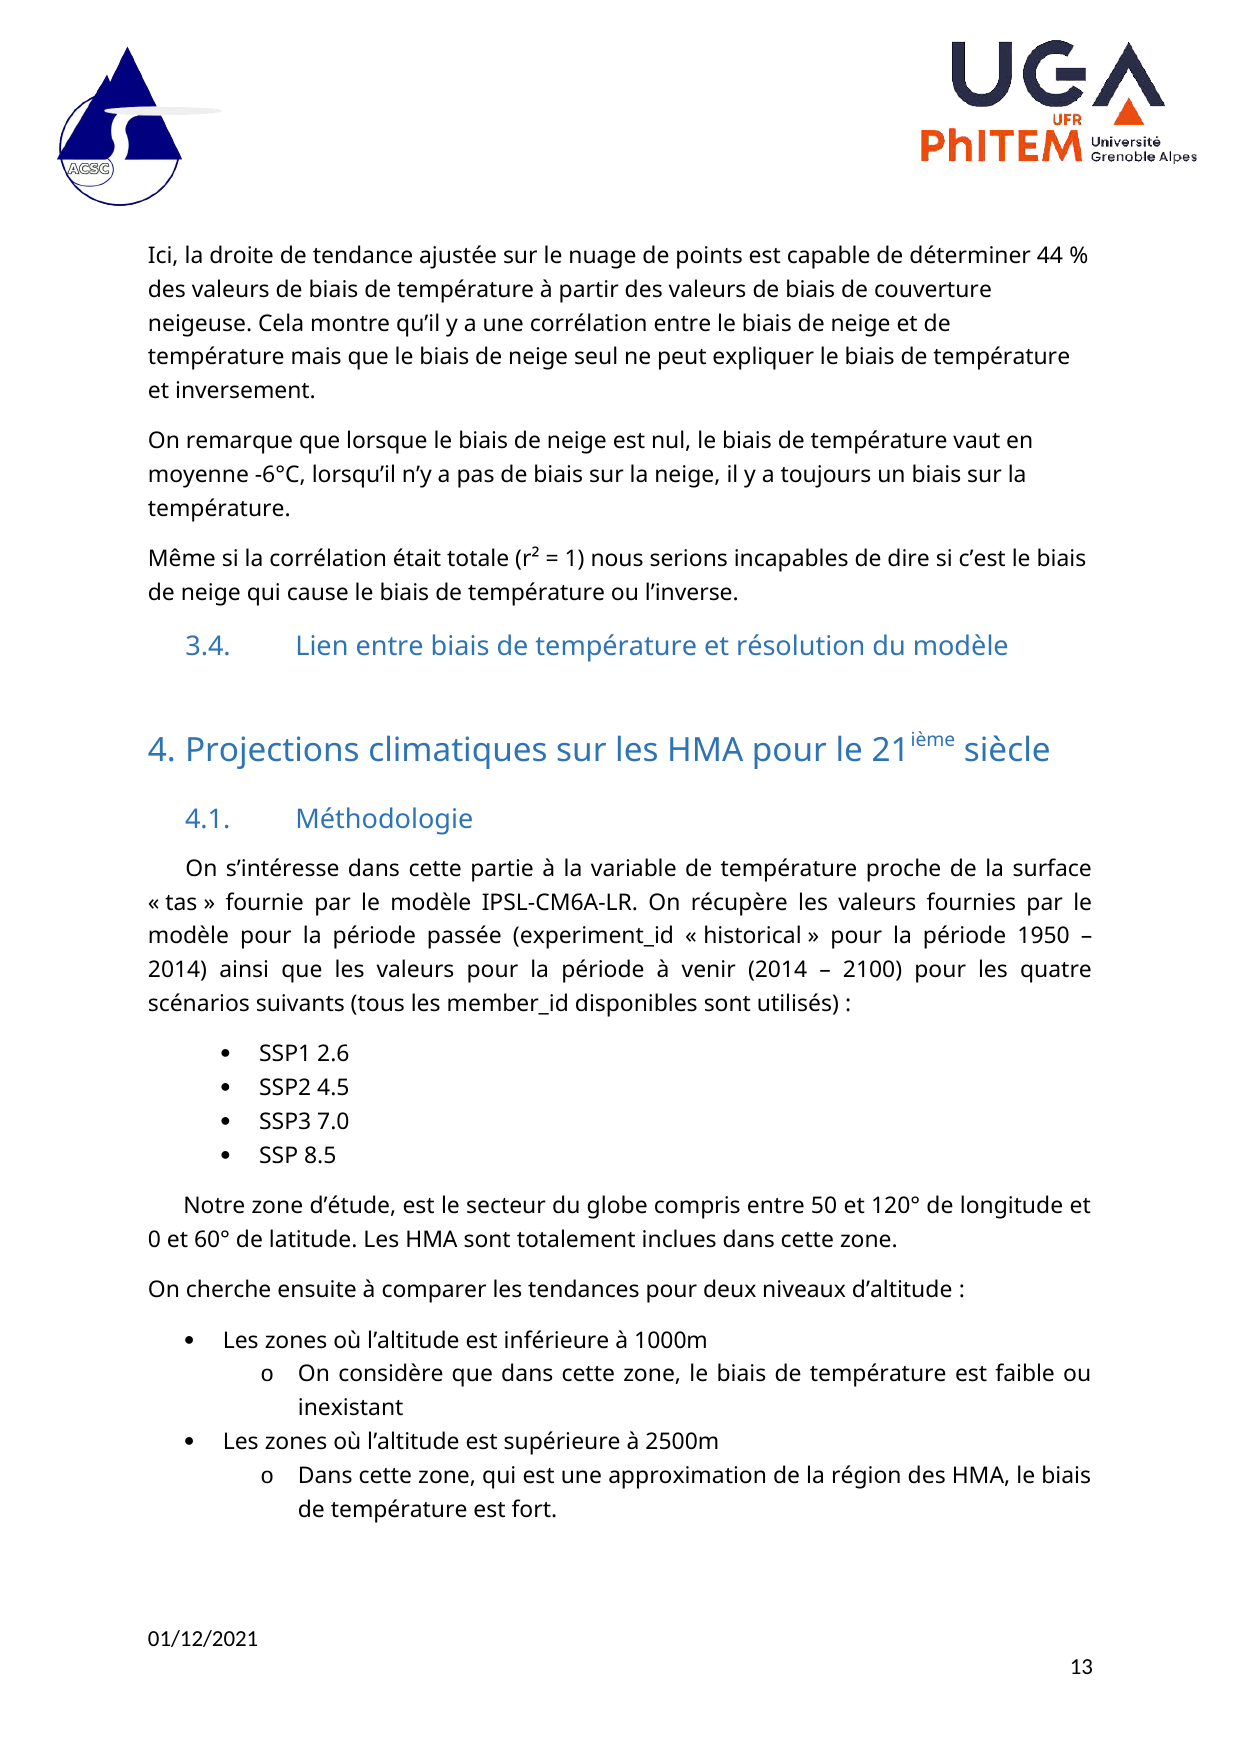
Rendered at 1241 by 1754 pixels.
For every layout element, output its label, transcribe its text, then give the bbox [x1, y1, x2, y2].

list SSP 8.5 [221, 1138, 1093, 1170]
subtitle Lien entre biais de température et résolution du modèle [185, 626, 1093, 663]
picture [43, 40, 227, 224]
text On cherche ensuite à comparer les tendances pour deux niveaux d’altitude : [148, 1273, 1093, 1304]
list On considère que dans cette zone, le biais de température est faible ou inexistant [260, 1357, 1093, 1422]
list SSP3 7.0 [221, 1105, 1093, 1136]
text Même si la corrélation était totale (r² = 1) nous serions incapables de dire si c’est le biais de neige qui cause le biais de température ou l’inverse. [148, 542, 1093, 607]
text On s’intéresse dans cette partie à la variable de température proche de la surface « tas » fournie par le modèle IPSL-CM6A-LR. On récupère les valeurs fournies par le modèle pour la période passée (experiment_id « historical » pour la période 1950 – 2014) ainsi que les valeurs pour la période à venir (2014 – 2100) pour les quatre scénarios suivants (tous les member_id disponibles sont utilisés) : [148, 852, 1093, 1018]
text Ici, la droite de tendance ajustée sur le nuage de points est capable de déterminer 44 % des valeurs de biais de température à partir des valeurs de biais de couverture neigeuse. Cela montre qu’il y a une corrélation entre le biais de neige et de température mais que le biais de neige seul ne peut expliquer le biais de température et inversement. [148, 239, 1093, 405]
list Les zones où l’altitude est inférieure à 1000m [185, 1323, 1093, 1355]
text On remarque que lorsque le biais de neige est nul, le biais de température vaut en moyenne -6°C, lorsqu’il n’y a pas de biais sur la neige, il y a toujours un biais sur la température. [148, 424, 1093, 523]
list Dans cette zone, qui est une approximation de la région des HMA, le biais de température est fort. [260, 1459, 1093, 1524]
picture [921, 40, 1197, 164]
list Les zones où l’altitude est supérieure à 2500m [185, 1425, 1093, 1456]
subtitle Méthodologie [185, 799, 1093, 836]
list SSP2 4.5 [221, 1071, 1093, 1102]
text Notre zone d’étude, est le secteur du globe compris entre 50 et 120° de longitude et 0 et 60° de latitude. Les HMA sont totalement inclues dans cette zone. [148, 1189, 1093, 1254]
subtitle Projections climatiques sur les HMA pour le 21ième siècle [148, 726, 1093, 771]
list SSP1 2.6 [221, 1037, 1093, 1068]
